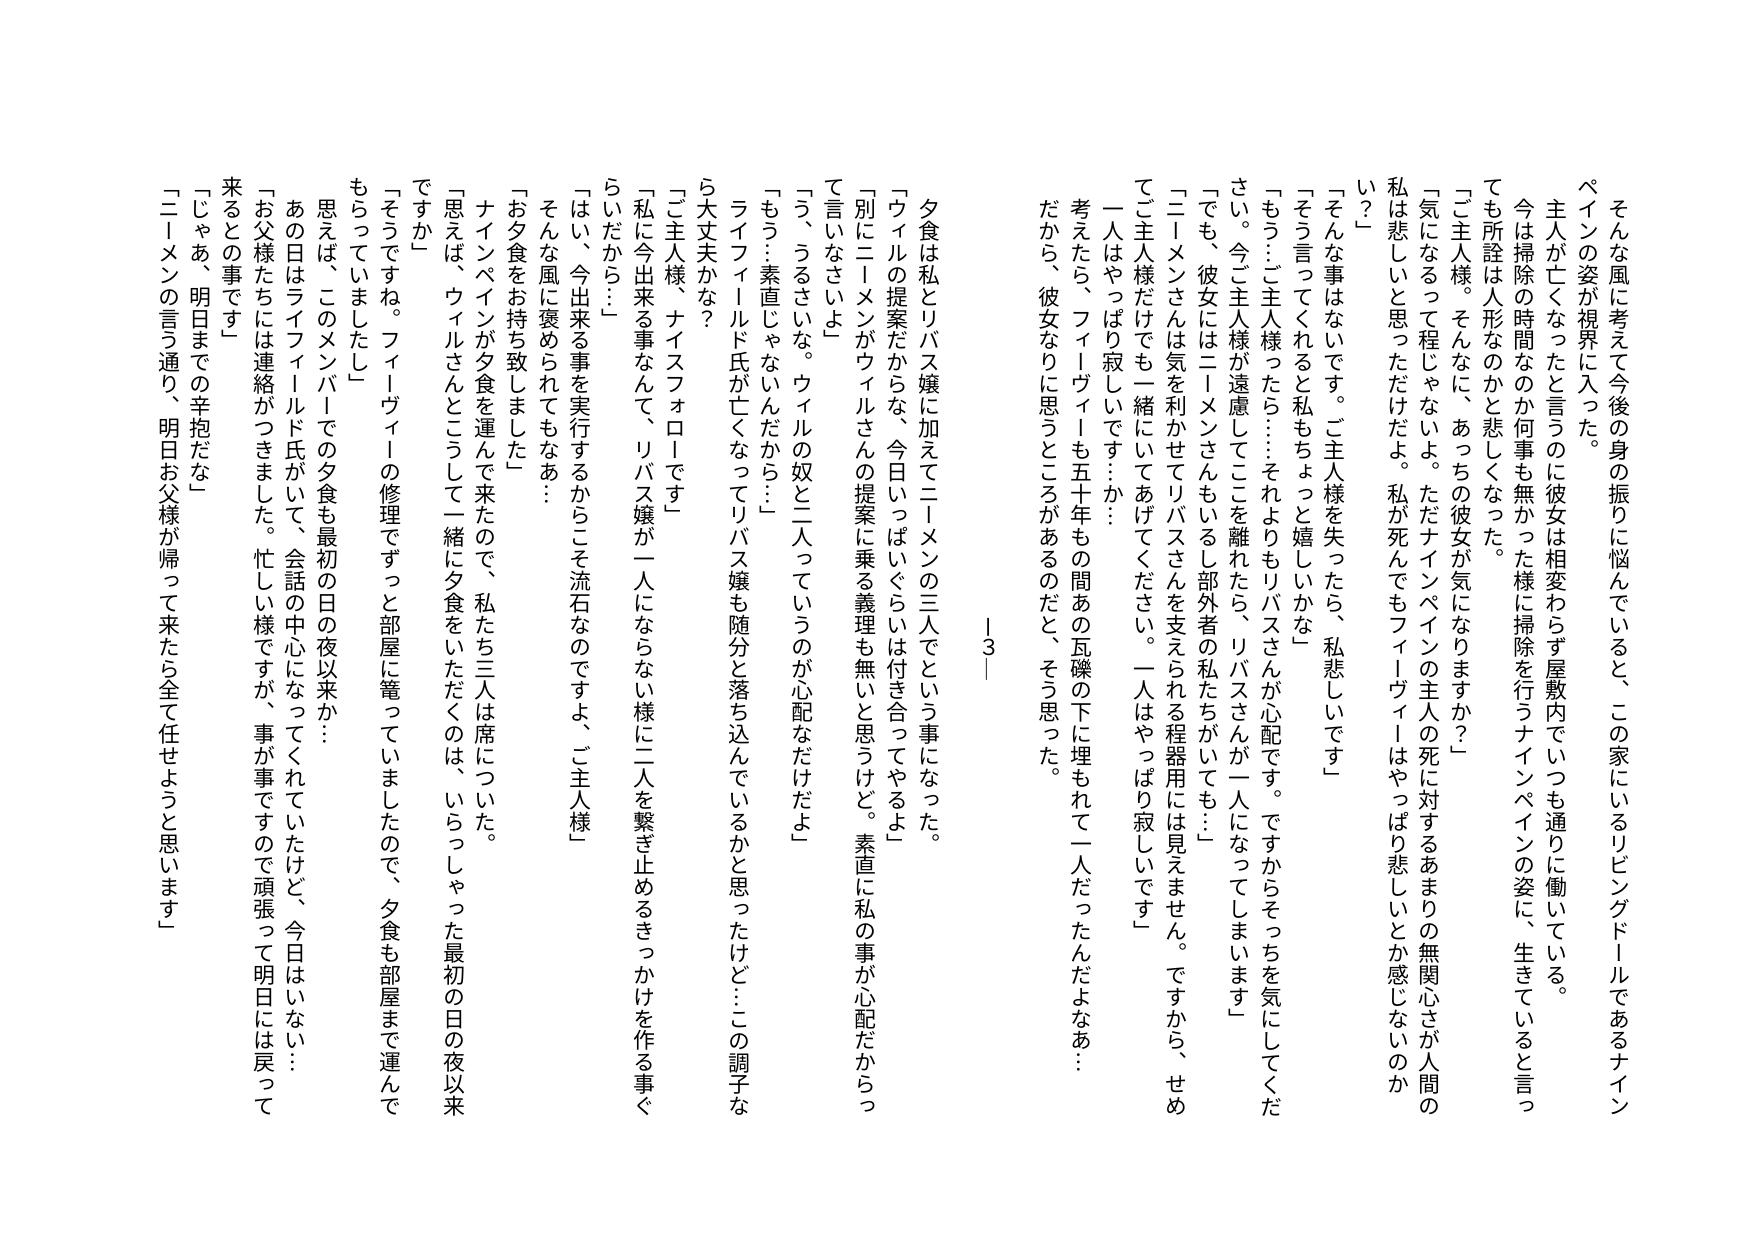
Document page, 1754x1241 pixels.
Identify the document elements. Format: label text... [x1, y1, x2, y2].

text 「そんな事はないです。ご主人様を失ったら、私悲しいです」 [1319, 176, 1351, 1122]
text 「う、うるさいな。ウィルの奴と二人っていうのが心配なだけだよ」 [787, 176, 818, 1122]
text 「ウィルの提案だからな、今日いっぱいぐらいは付き合ってやるよ」 [882, 176, 913, 1122]
text だから、彼女なりに思うところがあるのだと、そう思った。 [1034, 176, 1066, 1122]
text ナインペインが夕食を運んで来たので、私たち三人は席についた。 [470, 176, 502, 1122]
text 「もう…素直じゃないんだから…」 [755, 176, 787, 1122]
text 「気になるって程じゃないよ。ただナインペインの主人の死に対するあまりの無関心さが人間の私は悲しいと思っただけだよ。私が死んでもフィーヴィーはやっぱり悲しいとか感じないのかい？」 [1351, 176, 1446, 1122]
text 一人はやっぱり寂しいです…か… [1097, 176, 1129, 1122]
text 「私に今出来る事なんて、リバス嬢が一人にならない様に二人を繋ぎ止めるきっかけを作る事ぐらいだから…」 [597, 176, 660, 1122]
text 思えば、このメンバーでの夕食も最初の日の夜以来か… [312, 176, 343, 1122]
text 「別にニーメンがウィルさんの提案に乗る義理も無いと思うけど。素直に私の事が心配だからって言いなさいよ」 [818, 176, 882, 1122]
text 「そうですね。フィーヴィーの修理でずっと部屋に篭っていましたので、夕食も部屋まで運んでもらっていましたし」 [343, 176, 407, 1122]
text 「じゃあ、明日までの辛抱だな」 [185, 176, 217, 1122]
text 「ニーメンさんは気を利かせてリバスさんを支えられる程器用には見えません。ですから、せめてご主人様だけでも一緒にいてあげてください。一人はやっぱり寂しいです」 [1129, 176, 1192, 1122]
text あの日はライフィールド氏がいて、会話の中心になってくれていたけど、今日はいない… [280, 176, 312, 1122]
text 「ニーメンの言う通り、明日お父様が帰って来たら全て任せようと思います」 [153, 176, 185, 1122]
text 主人が亡くなったと言うのに彼女は相変わらず屋敷内でいつも通りに働いている。 [1541, 176, 1572, 1122]
text 「はい、今出来る事を実行するからこそ流石なのですよ、ご主人様」 [565, 176, 597, 1122]
text 「お父様たちには連絡がつきました。忙しい様ですが、事が事ですので頑張って明日には戻って来るとの事です」 [217, 176, 280, 1122]
text そんな風に考えて今後の身の振りに悩んでいると、この家にいるリビングドールであるナインペインの姿が視界に入った。 [1572, 176, 1636, 1122]
text そんな風に褒められてもなあ… [533, 176, 565, 1122]
text 今は掃除の時間なのか何事も無かった様に掃除を行うナインペインの姿に、生きていると言っても所詮は人形なのかと悲しくなった。 [1477, 176, 1541, 1122]
text ─３─ [974, 176, 1005, 1122]
text 「ご主人様。そんなに、あっちの彼女が気になりますか？」 [1446, 176, 1477, 1122]
text 「お夕食をお持ち致しました」 [502, 176, 533, 1122]
text 夕食は私とリバス嬢に加えてニーメンの三人でという事になった。 [913, 176, 945, 1122]
text ライフィールド氏が亡くなってリバス嬢も随分と落ち込んでいるかと思ったけど…この調子なら大丈夫かな？ [692, 176, 755, 1122]
text 「そう言ってくれると私もちょっと嬉しいかな」 [1287, 176, 1319, 1122]
text 「もう…ご主人様ったら……それよりもリバスさんが心配です。ですからそっちを気にしてください。今ご主人様が遠慮してここを離れたら、リバスさんが一人になってしまいます」 [1224, 176, 1287, 1122]
text 「ご主人様、ナイスフォローです」 [660, 176, 692, 1122]
text 「でも、彼女にはニーメンさんもいるし部外者の私たちがいても…」 [1192, 176, 1224, 1122]
text 「思えば、ウィルさんとこうして一緒に夕食をいただくのは、いらっしゃった最初の日の夜以来ですか」 [407, 176, 470, 1122]
text 考えたら、フィーヴィーも五十年もの間あの瓦礫の下に埋もれて一人だったんだよなあ… [1066, 176, 1097, 1122]
